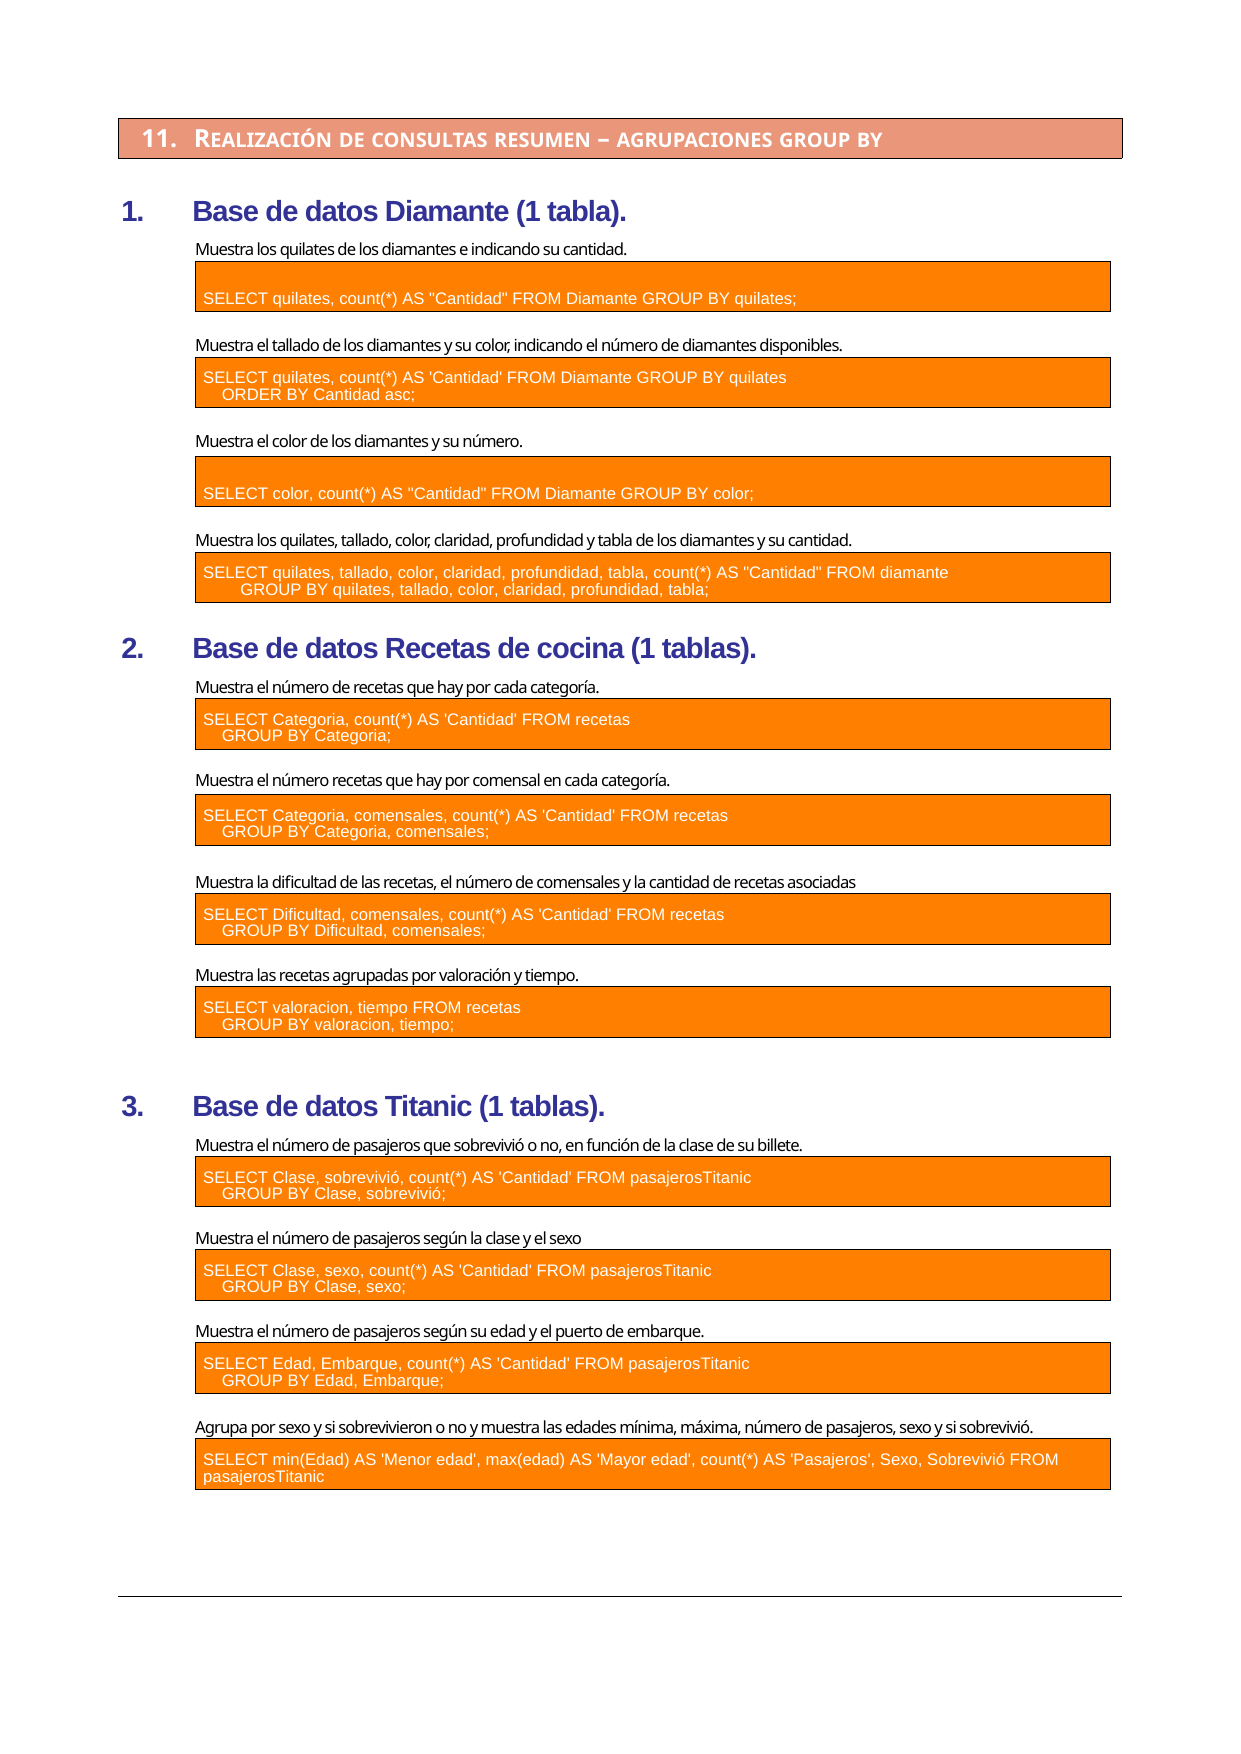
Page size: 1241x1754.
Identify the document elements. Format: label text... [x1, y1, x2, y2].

text Muestra la dificultad de las recetas, el número de comensales y la cantidad de recetas asociadas [192, 868, 1122, 893]
text Muestra los quilates, tallado, color, claridad, profundidad y tabla de los diamantes y su cantidad. [192, 529, 1122, 552]
text Muestra el tallado de los diamantes y su color, indicando el número de diamantes disponibles. [192, 334, 1122, 357]
text Muestra el número de pasajeros según la clase y el sexo [192, 1226, 1122, 1249]
text Muestra los quilates de los diamantes e indicando su cantidad. [192, 235, 1122, 261]
text Agrupa por sexo y si sobrevivieron o no y muestra las edades mínima, máxima, número de pasajeros, sexo y si sobrevivió. [192, 1416, 1122, 1438]
text Muestra las recetas agrupadas por valoración y tiempo. [192, 964, 1122, 986]
text 3. Base de datos Titanic (1 tablas). [118, 1086, 1122, 1125]
text Muestra el número recetas que hay por comensal en cada categoría. [192, 768, 1122, 794]
text 1. Base de datos Diamante (1 tabla). [118, 191, 1122, 230]
text 2. Base de datos Recetas de cocina (1 tablas). [118, 628, 1122, 667]
text Muestra el color de los diamantes y su número. [192, 430, 1122, 453]
text Muestra el número de recetas que hay por cada categoría. [192, 672, 1122, 698]
text Muestra el número de pasajeros según su edad y el puerto de embarque. [192, 1320, 1122, 1342]
text Muestra el número de pasajeros que sobrevivió o no, en función de la clase de su billete. [192, 1130, 1122, 1156]
